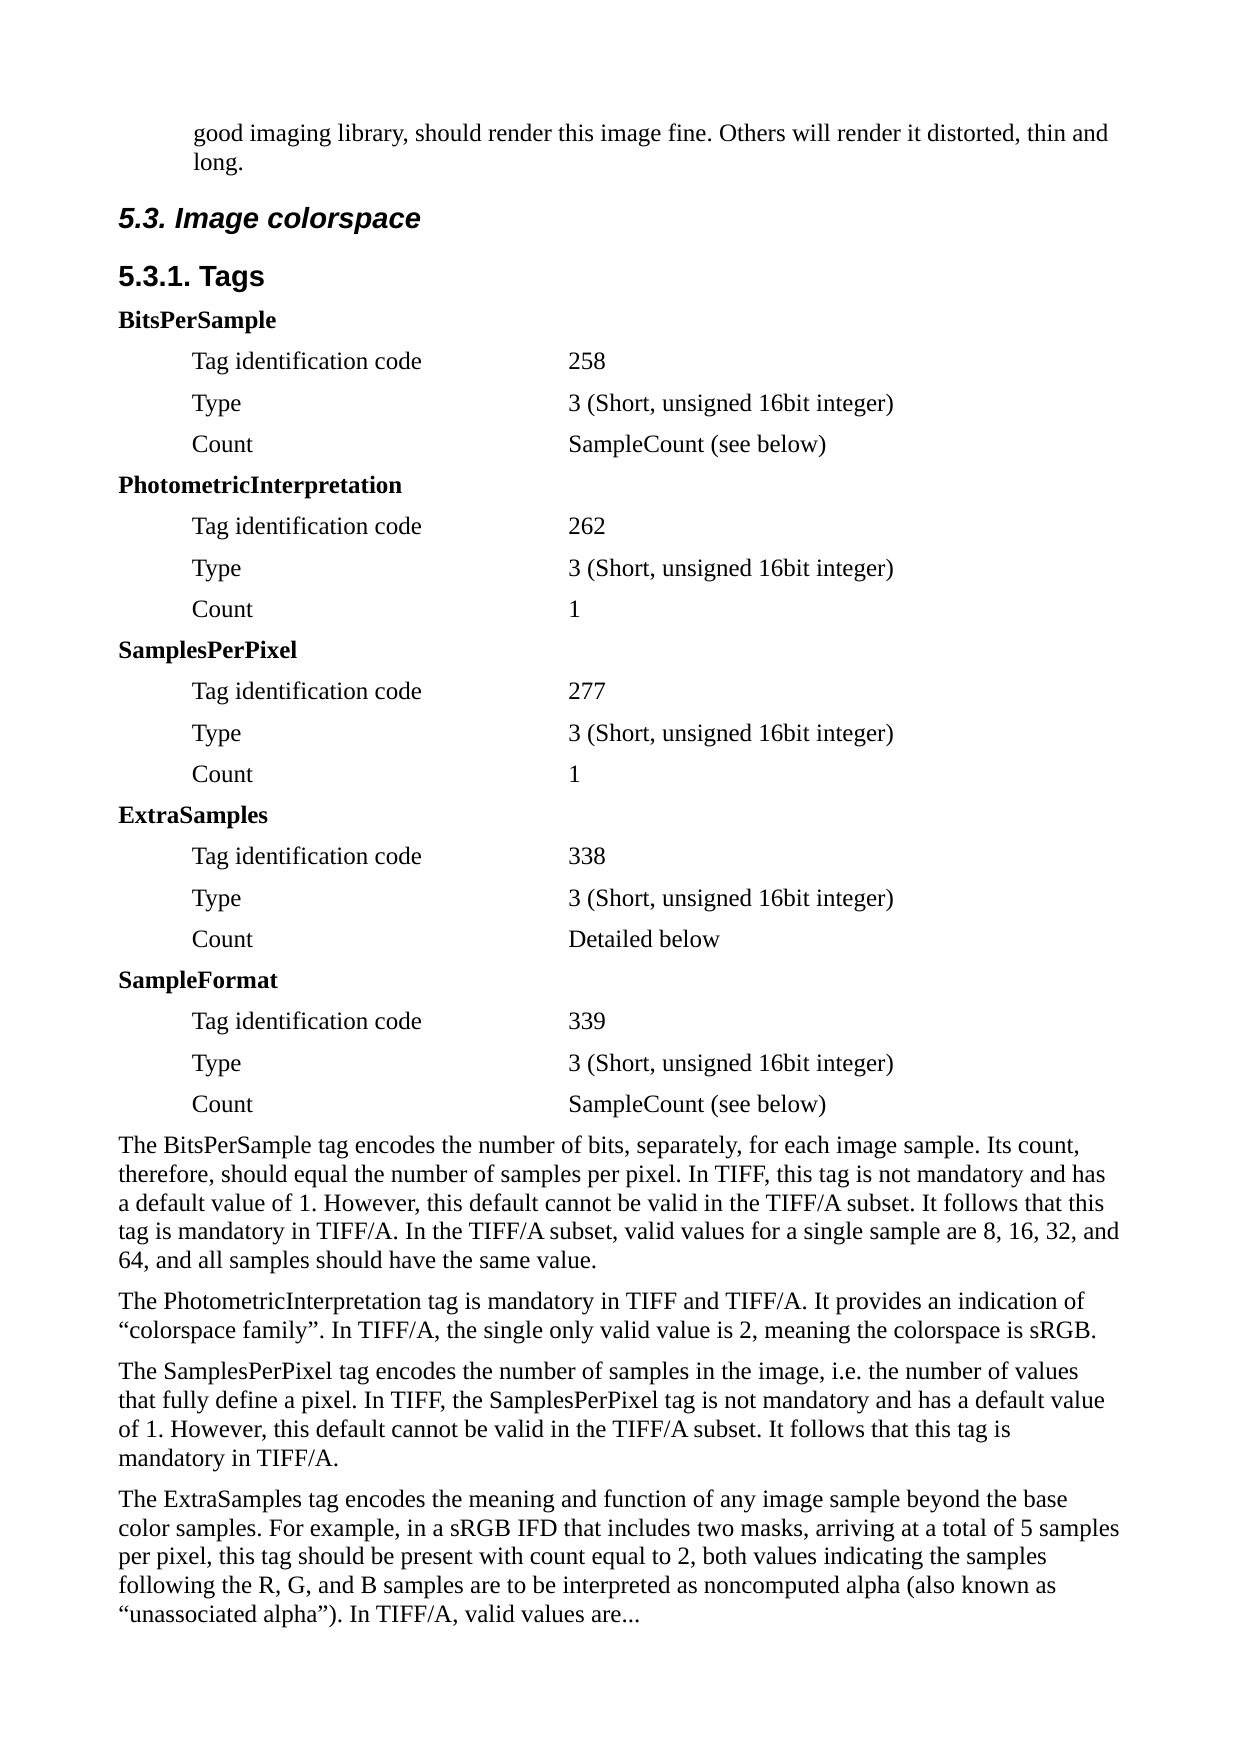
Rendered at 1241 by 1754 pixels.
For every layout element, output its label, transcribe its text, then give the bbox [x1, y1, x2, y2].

subtitle 5.3. Image colorspace [118, 201, 1122, 234]
text The SamplesPerPixel tag encodes the number of samples in the image, i.e. the number of values that fully define a pixel. In TIFF, the SamplesPerPixel tag is not mandatory and has a default value of 1. However, this default cannot be valid in the TIFF/A subset. It follows that this tag is mandatory in TIFF/A. [118, 1356, 1122, 1471]
text SampleFormat [118, 965, 1122, 994]
text Tag identification code 338 [192, 841, 1122, 870]
text The ExtraSamples tag encodes the meaning and function of any image sample beyond the base color samples. For example, in a sRGB IFD that includes two masks, arriving at a total of 5 samples per pixel, this tag should be present with count equal to 2, both values indicating the samples following the R, G, and B samples are to be interpreted as noncomputed alpha (also known as “unassociated alpha”). In TIFF/A, valid values are... [118, 1484, 1122, 1628]
text Count SampleCount (see below) [192, 1089, 1122, 1118]
text Type 3 (Short, unsigned 16bit integer) [192, 388, 1122, 416]
text Count SampleCount (see below) [192, 429, 1122, 458]
text Type 3 (Short, unsigned 16bit integer) [192, 883, 1122, 911]
text PhotometricInterpretation [118, 470, 1122, 499]
text BitsPerSample [118, 305, 1122, 334]
text The BitsPerSample tag encodes the number of bits, separately, for each image sample. Its count, therefore, should equal the number of samples per pixel. In TIFF, this tag is not mandatory and has a default value of 1. However, this default cannot be valid in the TIFF/A subset. It follows that this tag is mandatory in TIFF/A. In the TIFF/A subset, valid values for a single sample are 8, 16, 32, and 64, and all samples should have the same value. [118, 1130, 1122, 1274]
text Tag identification code 339 [192, 1006, 1122, 1035]
text Type 3 (Short, unsigned 16bit integer) [192, 1048, 1122, 1076]
list good imaging library, should render this image fine. Others will render it distorted, thin and long. [156, 118, 1122, 176]
text Type 3 (Short, unsigned 16bit integer) [192, 718, 1122, 746]
text Count Detailed below [192, 924, 1122, 953]
text Type 3 (Short, unsigned 16bit integer) [192, 553, 1122, 581]
text Count 1 [192, 594, 1122, 623]
text Count 1 [192, 759, 1122, 788]
subtitle 5.3.1. Tags [118, 259, 1122, 293]
text Tag identification code 258 [192, 346, 1122, 375]
text The PhotometricInterpretation tag is mandatory in TIFF and TIFF/A. It provides an indication of “colorspace family”. In TIFF/A, the single only valid value is 2, meaning the colorspace is sRGB. [118, 1286, 1122, 1344]
text Tag identification code 277 [192, 676, 1122, 705]
text ExtraSamples [118, 800, 1122, 829]
text Tag identification code 262 [192, 511, 1122, 540]
text SamplesPerPixel [118, 635, 1122, 664]
